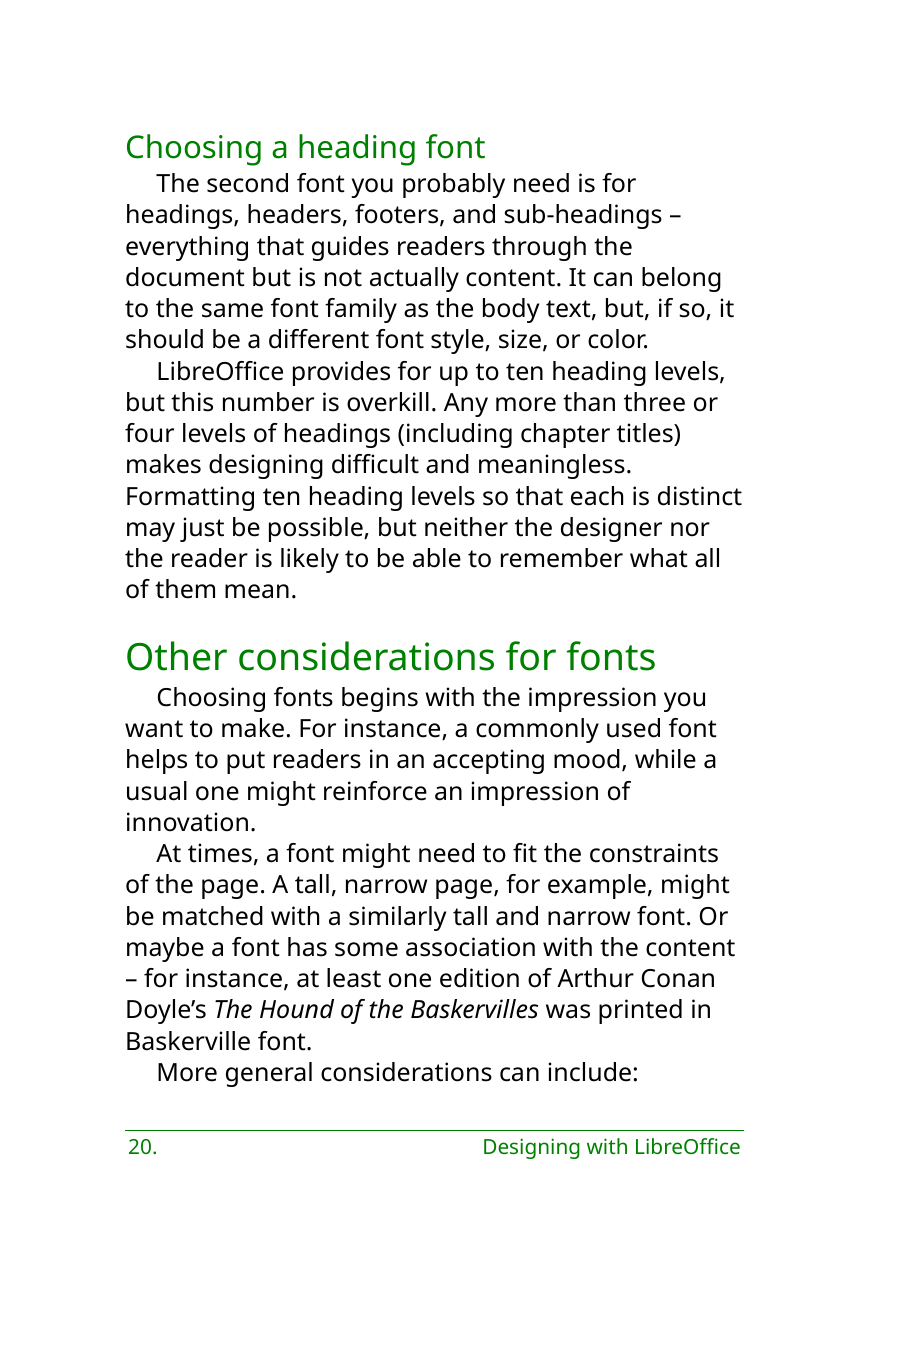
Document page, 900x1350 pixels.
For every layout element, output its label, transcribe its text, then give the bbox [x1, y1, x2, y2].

text At times, a font might need to fit the constraints of the page. A tall, narrow page, for example, might be matched with a similarly tall and narrow font. Or maybe a font has some association with the content – for instance, at least one edition of Arthur Conan Doyle’s The Hound of the Baskervilles was printed in Baskerville font. [125, 837, 744, 1056]
text The second font you probably need is for headings, headers, footers, and sub-headings – everything that guides readers through the document but is not actually content. It can belong to the same font family as the body text, but, if so, it should be a different font style, size, or color. [125, 168, 744, 355]
text More general considerations can include: [125, 1056, 744, 1087]
subtitle Choosing a heading font [125, 125, 744, 168]
text Choosing fonts begins with the impression you want to make. For instance, a commonly used font helps to put readers in an accepting mood, while a usual one might reinforce an impression of innovation. [125, 681, 744, 837]
subtitle Other considerations for fonts [125, 630, 744, 681]
text LibreOffice provides for up to ten heading levels, but this number is overkill. Any more than three or four levels of headings (including chapter titles) makes designing difficult and meaningless. Formatting ten heading levels so that each is distinct may just be possible, but neither the designer nor the reader is likely to be able to remember what all of them mean. [125, 355, 744, 605]
